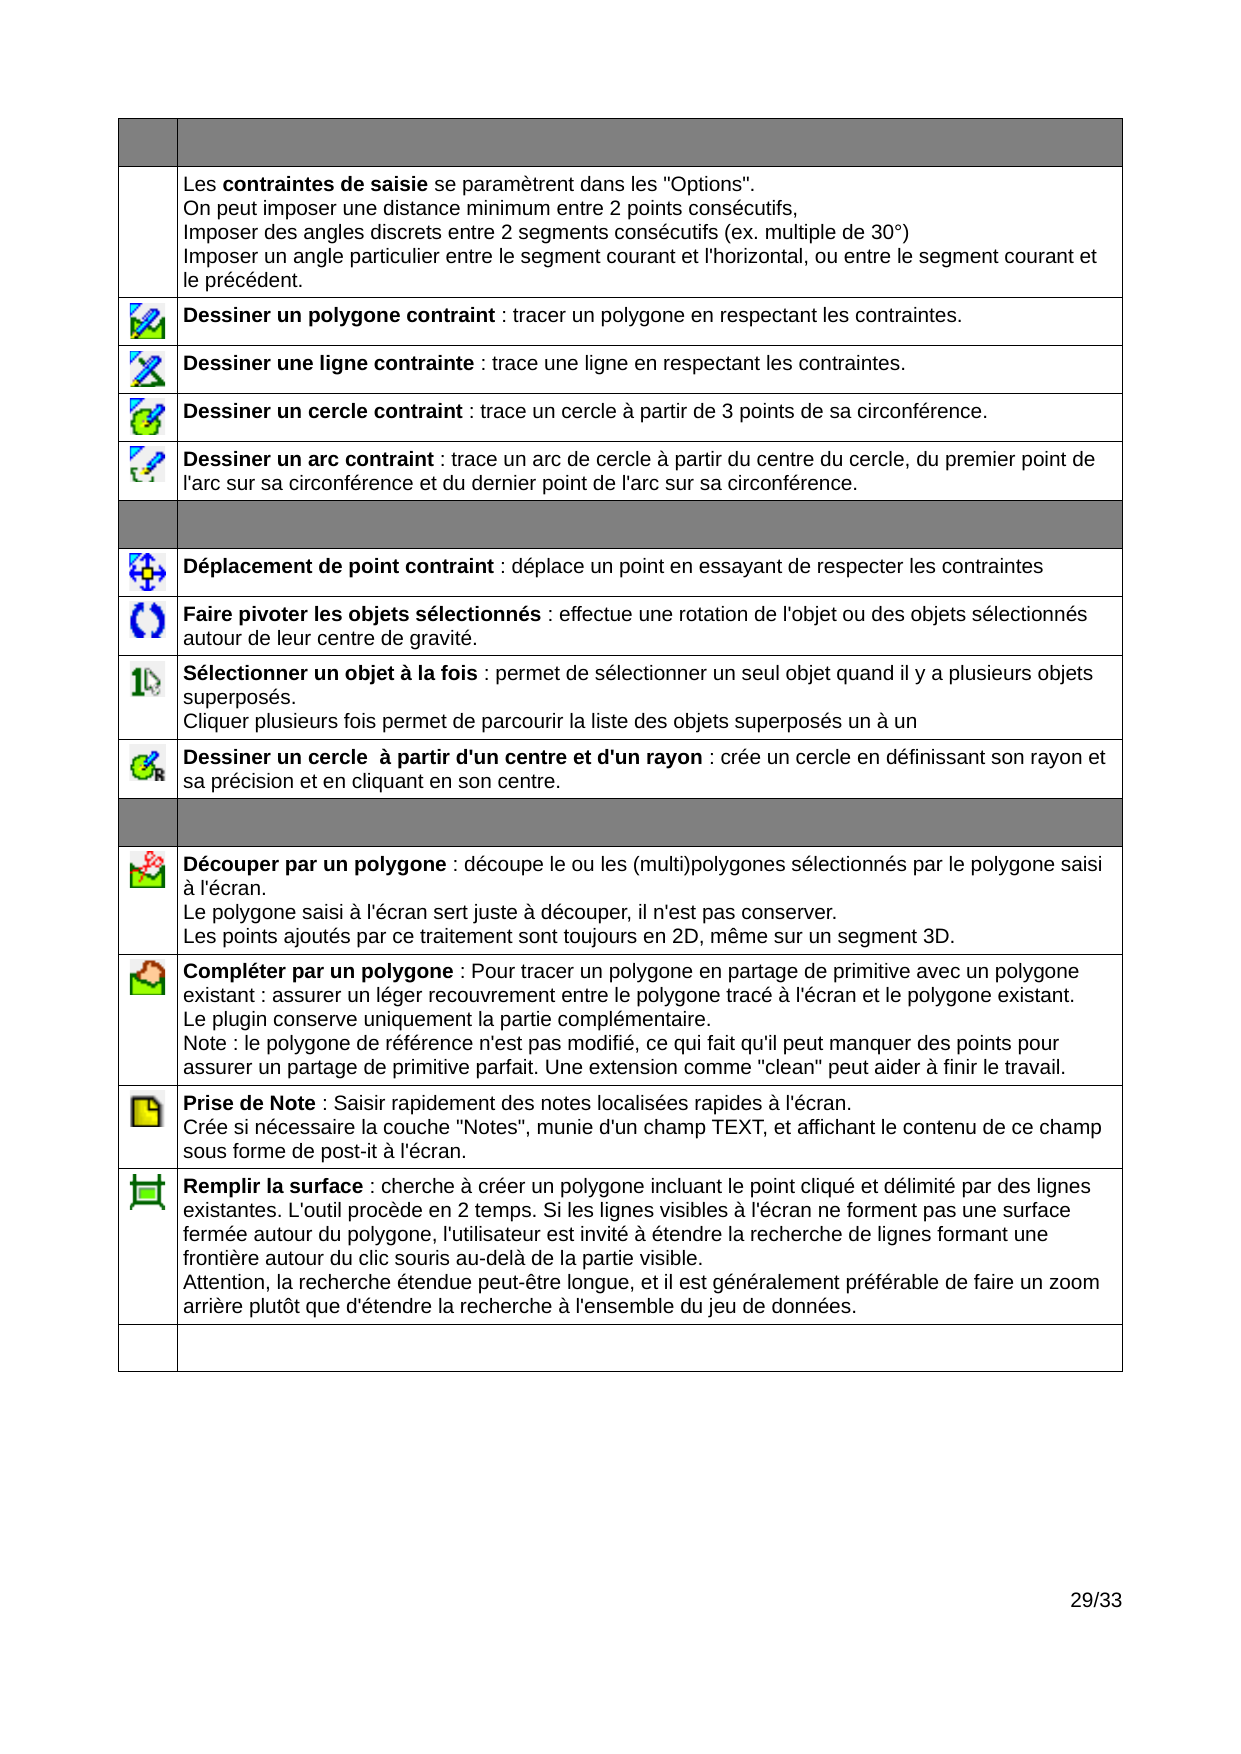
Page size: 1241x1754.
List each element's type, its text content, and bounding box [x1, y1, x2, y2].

table_cell Déplacement de point contraint : déplace un point en essayant de respecter les contraintes [178, 549, 1122, 596]
table_cell [119, 346, 177, 393]
table_cell [119, 298, 177, 345]
table_cell [119, 955, 177, 1085]
table_cell [119, 847, 177, 953]
table_cell [178, 799, 1122, 846]
table_cell Remplir la surface : cherche à créer un polygone incluant le point cliqué et délimité par des lignes existantes. L'outil procède en 2 temps. Si les lignes visibles à l'écran ne forment pas une surface fermée autour du polygone, l'utilisateur est invité à étendre la recherche de lignes formant une frontière autour du clic souris au-delà de la partie visible. Attention, la recherche étendue peut-être longue, et il est généralement préférable de faire un zoom arrière plutôt que d'étendre la recherche à l'ensemble du jeu de données. [178, 1169, 1122, 1323]
table_cell [178, 501, 1122, 548]
table_cell [119, 1169, 177, 1209]
table_cell [119, 656, 177, 739]
table_cell [119, 394, 177, 441]
table_cell [119, 1325, 177, 1371]
table_cell Compléter par un polygone : Pour tracer un polygone en partage de primitive avec un polygone existant : assurer un léger recouvrement entre le polygone tracé à l'écran et le polygone existant. Le plugin conserve uniquement la partie complémentaire. Note : le polygone de référence n'est pas modifié, ce qui fait qu'il peut manquer des points pour assurer un partage de primitive parfait. Une extension comme "clean" peut aider à finir le travail. [178, 955, 1122, 1085]
table_cell [119, 740, 177, 798]
table_cell [119, 549, 177, 596]
table_cell Les contraintes de saisie se paramètrent dans les "Options". On peut imposer une distance minimum entre 2 points consécutifs, Imposer des angles discrets entre 2 segments consécutifs (ex. multiple de 30°) Imposer un angle particulier entre le segment courant et l'horizontal, ou entre le segment courant et le précédent. [178, 167, 1122, 297]
table_cell [178, 1325, 1122, 1371]
table_cell Dessiner un cercle contraint : trace un cercle à partir de 3 points de sa circonférence. [178, 394, 1122, 441]
table_cell Sélectionner un objet à la fois : permet de sélectionner un seul objet quand il y a plusieurs objets superposés. Cliquer plusieurs fois permet de parcourir la liste des objets superposés un à un [178, 656, 1122, 739]
table_cell Faire pivoter les objets sélectionnés : effectue une rotation de l'objet ou des objets sélectionnés autour de leur centre de gravité. [178, 597, 1122, 655]
table_cell [119, 119, 177, 166]
table_cell [119, 799, 177, 846]
table_cell Dessiner un polygone contraint : tracer un polygone en respectant les contraintes. [178, 298, 1122, 345]
table_cell Dessiner un arc contraint : trace un arc de cercle à partir du centre du cercle, du premier point de l'arc sur sa circonférence et du dernier point de l'arc sur sa circonférence. [178, 442, 1122, 500]
table_cell [119, 1210, 177, 1323]
table_cell Prise de Note : Saisir rapidement des notes localisées rapides à l'écran. Crée si nécessaire la couche "Notes", munie d'un champ TEXT, et affichant le contenu de ce champ sous forme de post-it à l'écran. [178, 1086, 1122, 1168]
table_cell Dessiner une ligne contrainte : trace une ligne en respectant les contraintes. [178, 346, 1122, 393]
table_cell [119, 501, 177, 548]
table_cell Découper par un polygone : découpe le ou les (multi)polygones sélectionnés par le polygone saisi à l'écran. Le polygone saisi à l'écran sert juste à découper, il n'est pas conserver. Les points ajoutés par ce traitement sont toujours en 2D, même sur un segment 3D. [178, 847, 1122, 953]
table_cell [119, 167, 177, 297]
table_cell [119, 1086, 177, 1168]
table_cell [178, 119, 1122, 166]
table_cell [119, 442, 177, 500]
picture [129, 1174, 166, 1210]
table_cell Dessiner un cercle à partir d'un centre et d'un rayon : crée un cercle en définissant son rayon et sa précision et en cliquant en son centre. [178, 740, 1122, 798]
table_cell [119, 597, 177, 655]
